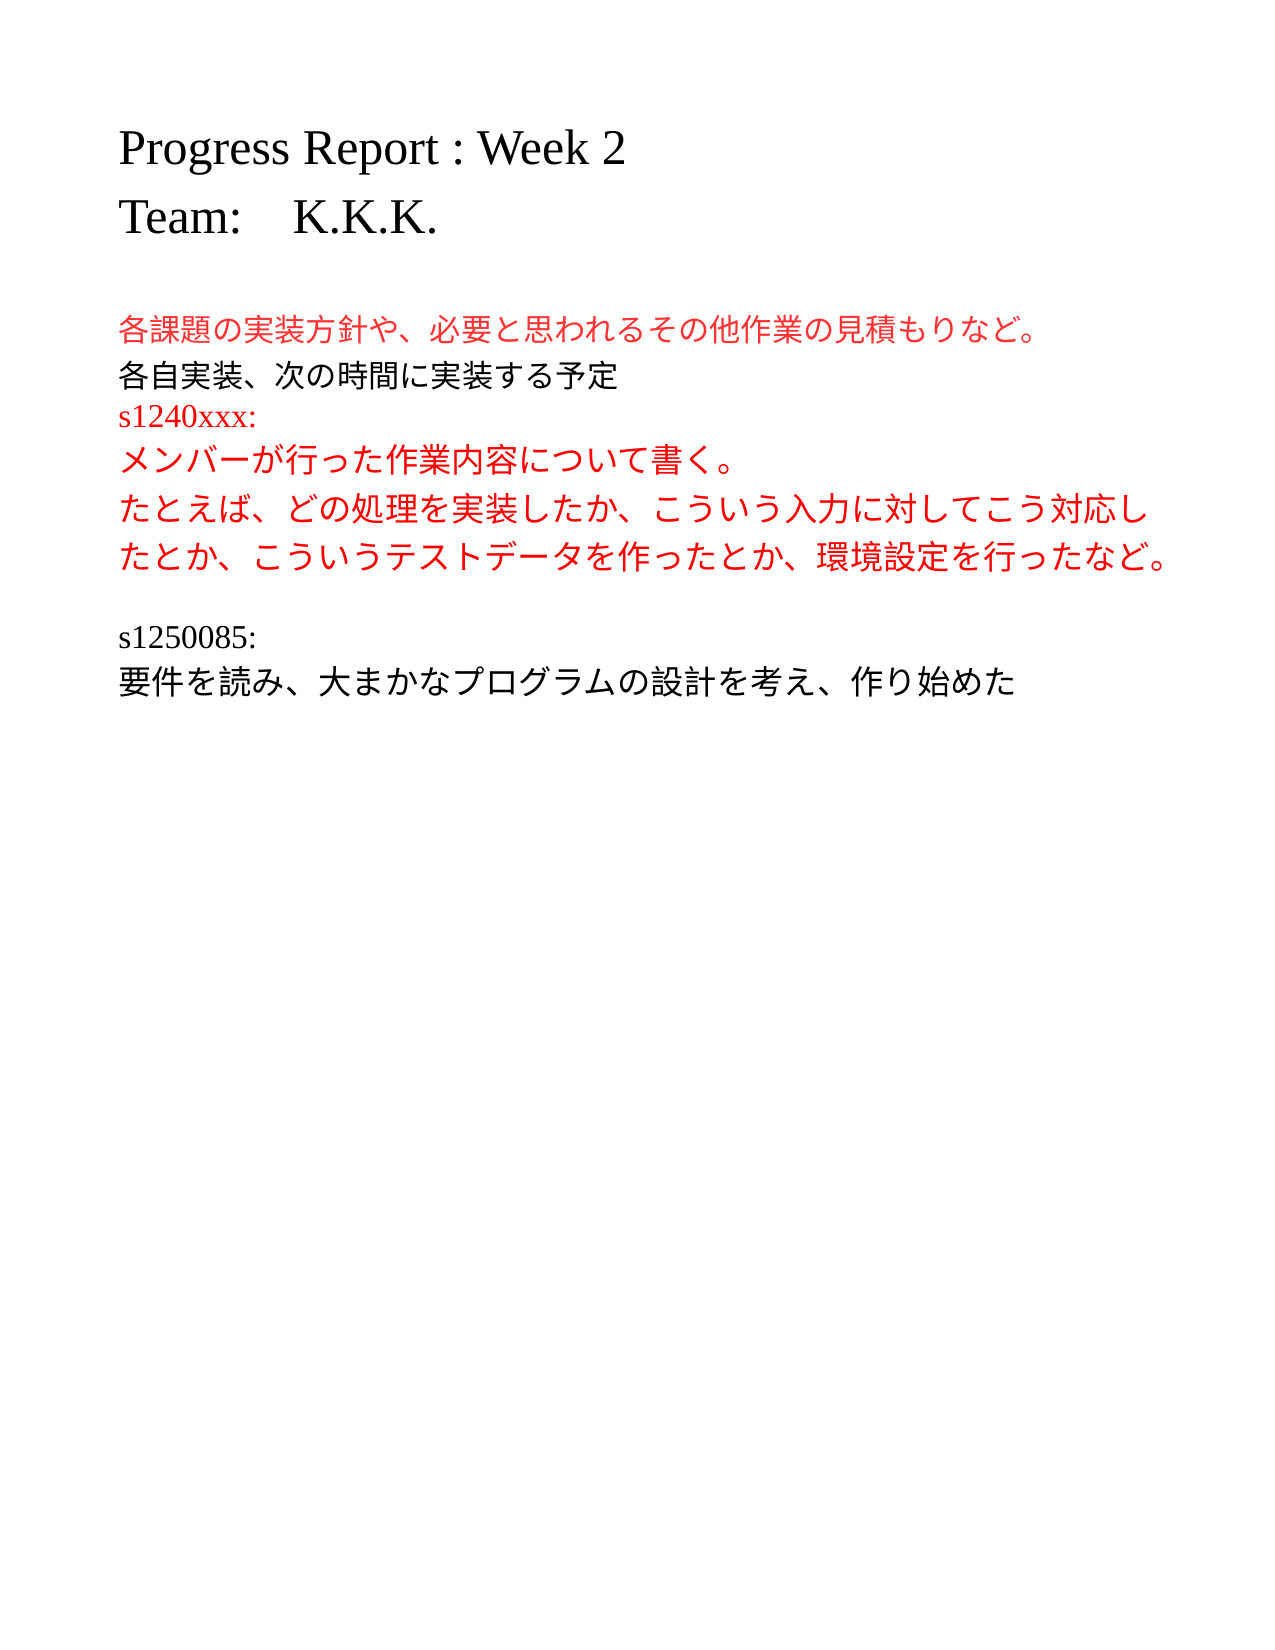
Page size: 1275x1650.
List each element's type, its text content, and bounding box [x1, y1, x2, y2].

text メンバーが行った作業内容について書く。 [118, 434, 1157, 482]
text 各課題の実装方針や、必要と思われるその他作業の見積もりなど。 [118, 306, 1157, 351]
text Team: K.K.K. [118, 176, 1157, 248]
text s1240xxx: [118, 396, 1157, 434]
text Progress Report : Week 2 [118, 118, 1157, 176]
text 要件を読み、大まかなプログラムの設計を考え、作り始めた [118, 656, 1157, 704]
text たとえば、どの処理を実装したか、こういう入力に対してこう対応したとか、こういうテストデータを作ったとか、環境設定を行ったなど。 [118, 482, 1157, 579]
text 各自実装、次の時間に実装する予定 [118, 351, 1157, 396]
text s1250085: [118, 617, 1157, 656]
